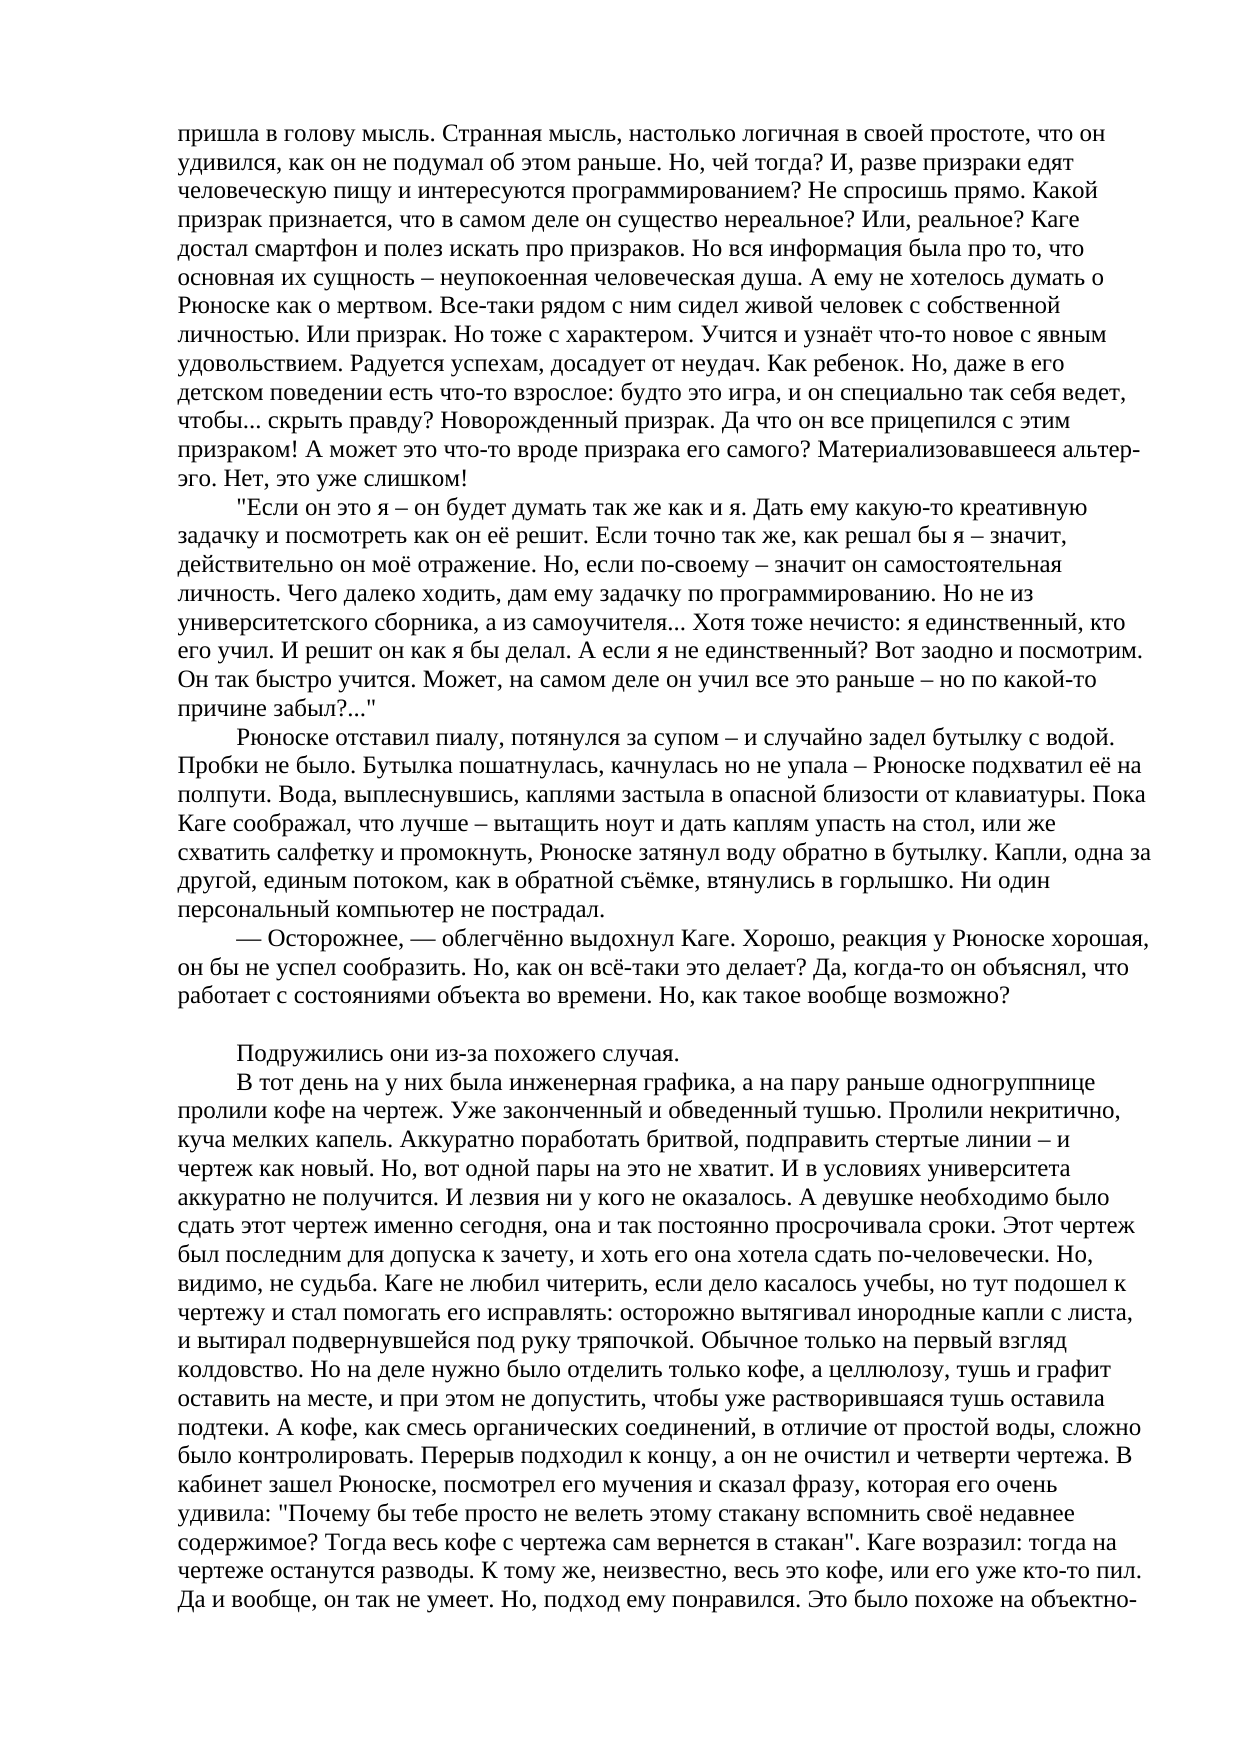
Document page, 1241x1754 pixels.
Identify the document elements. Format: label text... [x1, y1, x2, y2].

text "Если он это я – он будет думать так же как и я. Дать ему какую-то креативную задачку и посмотреть как он её решит. Если точно так же, как решал бы я – значит, действительно он моё отражение. Но, если по-своему – значит он самостоятельная личность. Чего далеко ходить, дам ему задачку по программированию. Но не из университетского сборника, а из самоучителя... Хотя тоже нечисто: я единственный, кто его учил. И решит он как я бы делал. А если я не единственный? Вот заодно и посмотрим. Он так быстро учится. Может, на самом деле он учил все это раньше – но по какой-то причине забыл?..." [177, 492, 1152, 722]
text пришла в голову мысль. Странная мысль, настолько логичная в своей простоте, что он удивился, как он не подумал об этом раньше. Но, чей тогда? И, разве призраки едят человеческую пищу и интересуются программированием? Не спросишь прямо. Какой призрак признается, что в самом деле он существо нереальное? Или, реальное? Каге достал смартфон и полез искать про призраков. Но вся информация была про то, что основная их сущность – неупокоенная человеческая душа. А ему не хотелось думать о Рюноске как о мертвом. Все-таки рядом с ним сидел живой человек с собственной личностью. Или призрак. Но тоже с характером. Учится и узнаёт что-то новое с явным удовольствием. Радуется успехам, досадует от неудач. Как ребенок. Но, даже в его детском поведении есть что-то взрослое: будто это игра, и он специально так себя ведет, чтобы... скрыть правду? Новорожденный призрак. Да что он все прицепился с этим призраком! А может это что-то вроде призрака его самого? Материализовавшееся альтер-эго. Нет, это уже слишком! [177, 118, 1152, 492]
text — Осторожнее, — облегчённо выдохнул Каге. Хорошо, реакция у Рюноске хорошая, он бы не успел сообразить. Но, как он всё-таки это делает? Да, когда-то он объяснял, что работает с состояниями объекта во времени. Но, как такое вообще возможно? [177, 923, 1152, 1009]
text Рюноске отставил пиалу, потянулся за супом – и случайно задел бутылку с водой. Пробки не было. Бутылка пошатнулась, качнулась но не упала – Рюноске подхватил её на полпути. Вода, выплеснувшись, каплями застыла в опасной близости от клавиатуры. Пока Каге соображал, что лучше – вытащить ноут и дать каплям упасть на стол, или же схватить салфетку и промокнуть, Рюноске затянул воду обратно в бутылку. Капли, одна за другой, единым потоком, как в обратной съёмке, втянулись в горлышко. Ни один персональный компьютер не пострадал. [177, 722, 1152, 923]
text В тот день на у них была инженерная графика, а на пару раньше одногруппнице пролили кофе на чертеж. Уже законченный и обведенный тушью. Пролили некритично, куча мелких капель. Аккуратно поработать бритвой, подправить стертые линии – и чертеж как новый. Но, вот одной пары на это не хватит. И в условиях университета аккуратно не получится. И лезвия ни у кого не оказалось. А девушке необходимо было сдать этот чертеж именно сегодня, она и так постоянно просрочивала сроки. Этот чертеж был последним для допуска к зачету, и хоть его она хотела сдать по-человечески. Но, видимо, не судьба. Каге не любил читерить, если дело касалось учебы, но тут подошел к чертежу и стал помогать его исправлять: осторожно вытягивал инородные капли с листа, и вытирал подвернувшейся под руку тряпочкой. Обычное только на первый взгляд колдовство. Но на деле нужно было отделить только кофе, а целлюлозу, тушь и графит оставить на месте, и при этом не допустить, чтобы уже растворившаяся тушь оставила подтеки. А кофе, как смесь органических соединений, в отличие от простой воды, сложно было контролировать. Перерыв подходил к концу, а он не очистил и четверти чертежа. В кабинет зашел Рюноске, посмотрел его мучения и сказал фразу, которая его очень удивила: "Почему бы тебе просто не велеть этому стакану вспомнить своё недавнее содержимое? Тогда весь кофе с чертежа сам вернется в стакан". Каге возразил: тогда на чертеже останутся разводы. К тому же, неизвестно, весь это кофе, или его уже кто-то пил. Да и вообще, он так не умеет. Но, подход ему понравился. Это было похоже на объектно- [177, 1067, 1152, 1613]
text Подружились они из-за похожего случая. [177, 1038, 1152, 1067]
